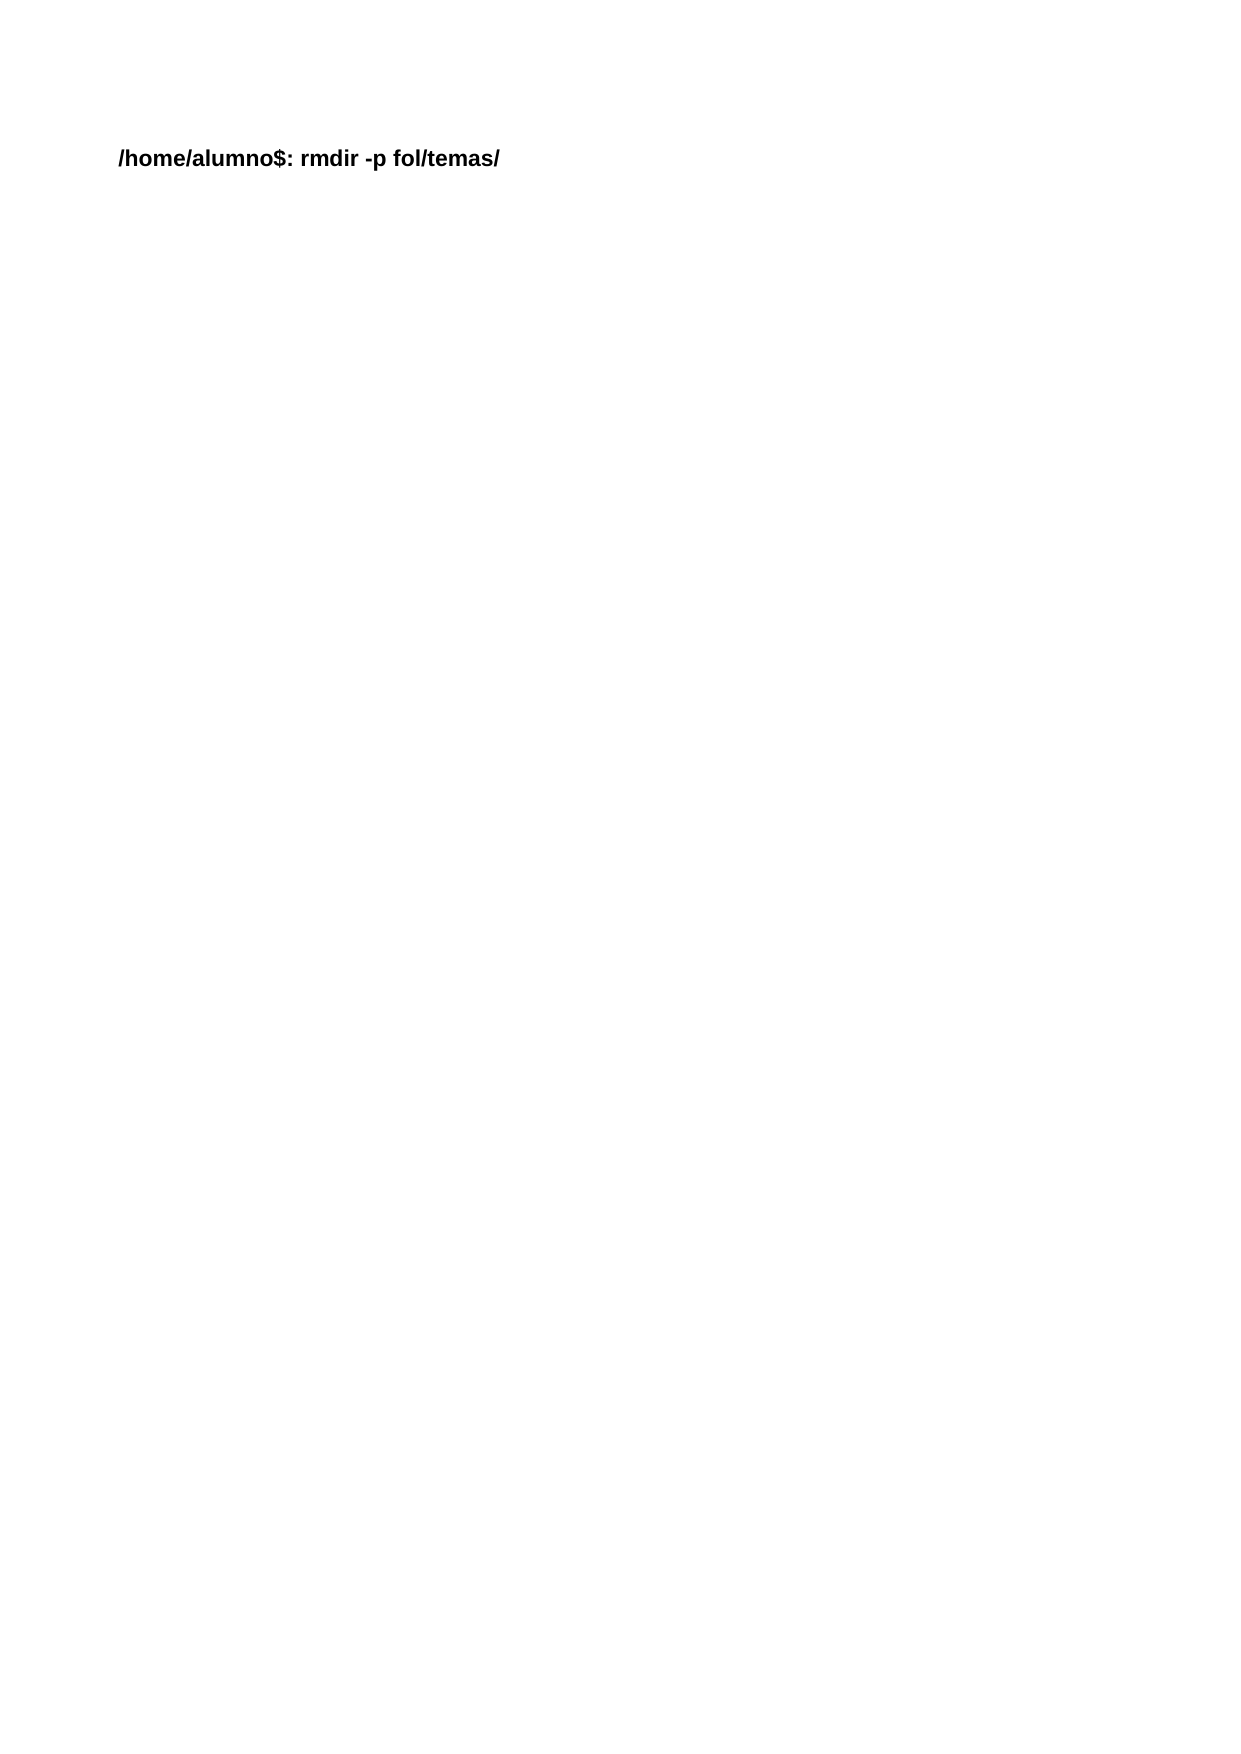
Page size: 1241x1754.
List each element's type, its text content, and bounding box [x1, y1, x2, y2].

text /home/alumno$: rmdir -p fol/temas/ [118, 144, 1122, 171]
